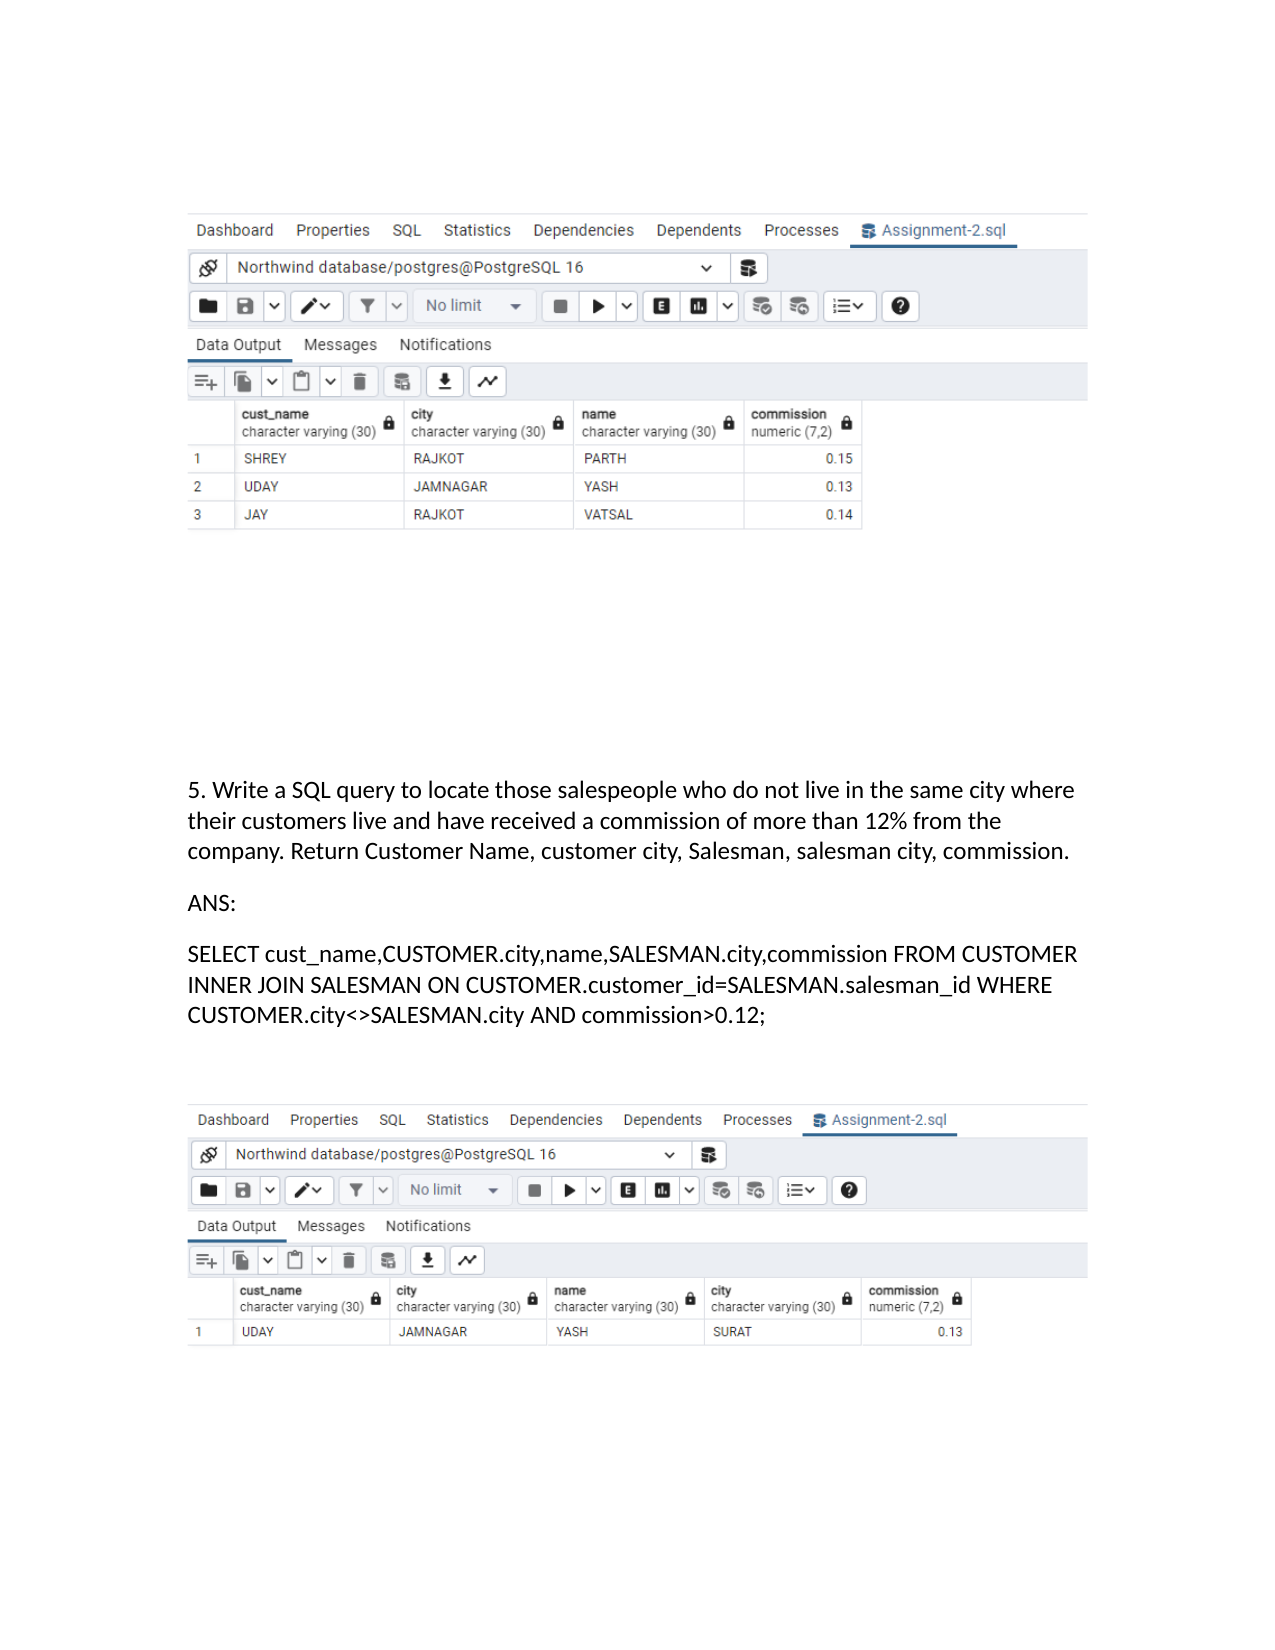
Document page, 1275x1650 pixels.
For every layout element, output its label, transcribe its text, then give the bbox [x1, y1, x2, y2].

picture [187, 210, 1088, 672]
text 5. Write a SQL query to locate those salespeople who do not live in the same city where their customers live and have received a commission of more than 12% from the company. Return Customer Name, customer city, Salesman, salesman city, commission. [187, 774, 1087, 866]
text SELECT cust_name,CUSTOMER.city,name,SALESMAN.city,commission FROM CUSTOMER INNER JOIN SALESMAN ON CUSTOMER.customer_id=SALESMAN.salesman_id WHERE CUSTOMER.city<>SALESMAN.city AND commission>0.12; [187, 938, 1087, 1030]
text ANS: [187, 887, 1087, 917]
picture [187, 1102, 1088, 1456]
